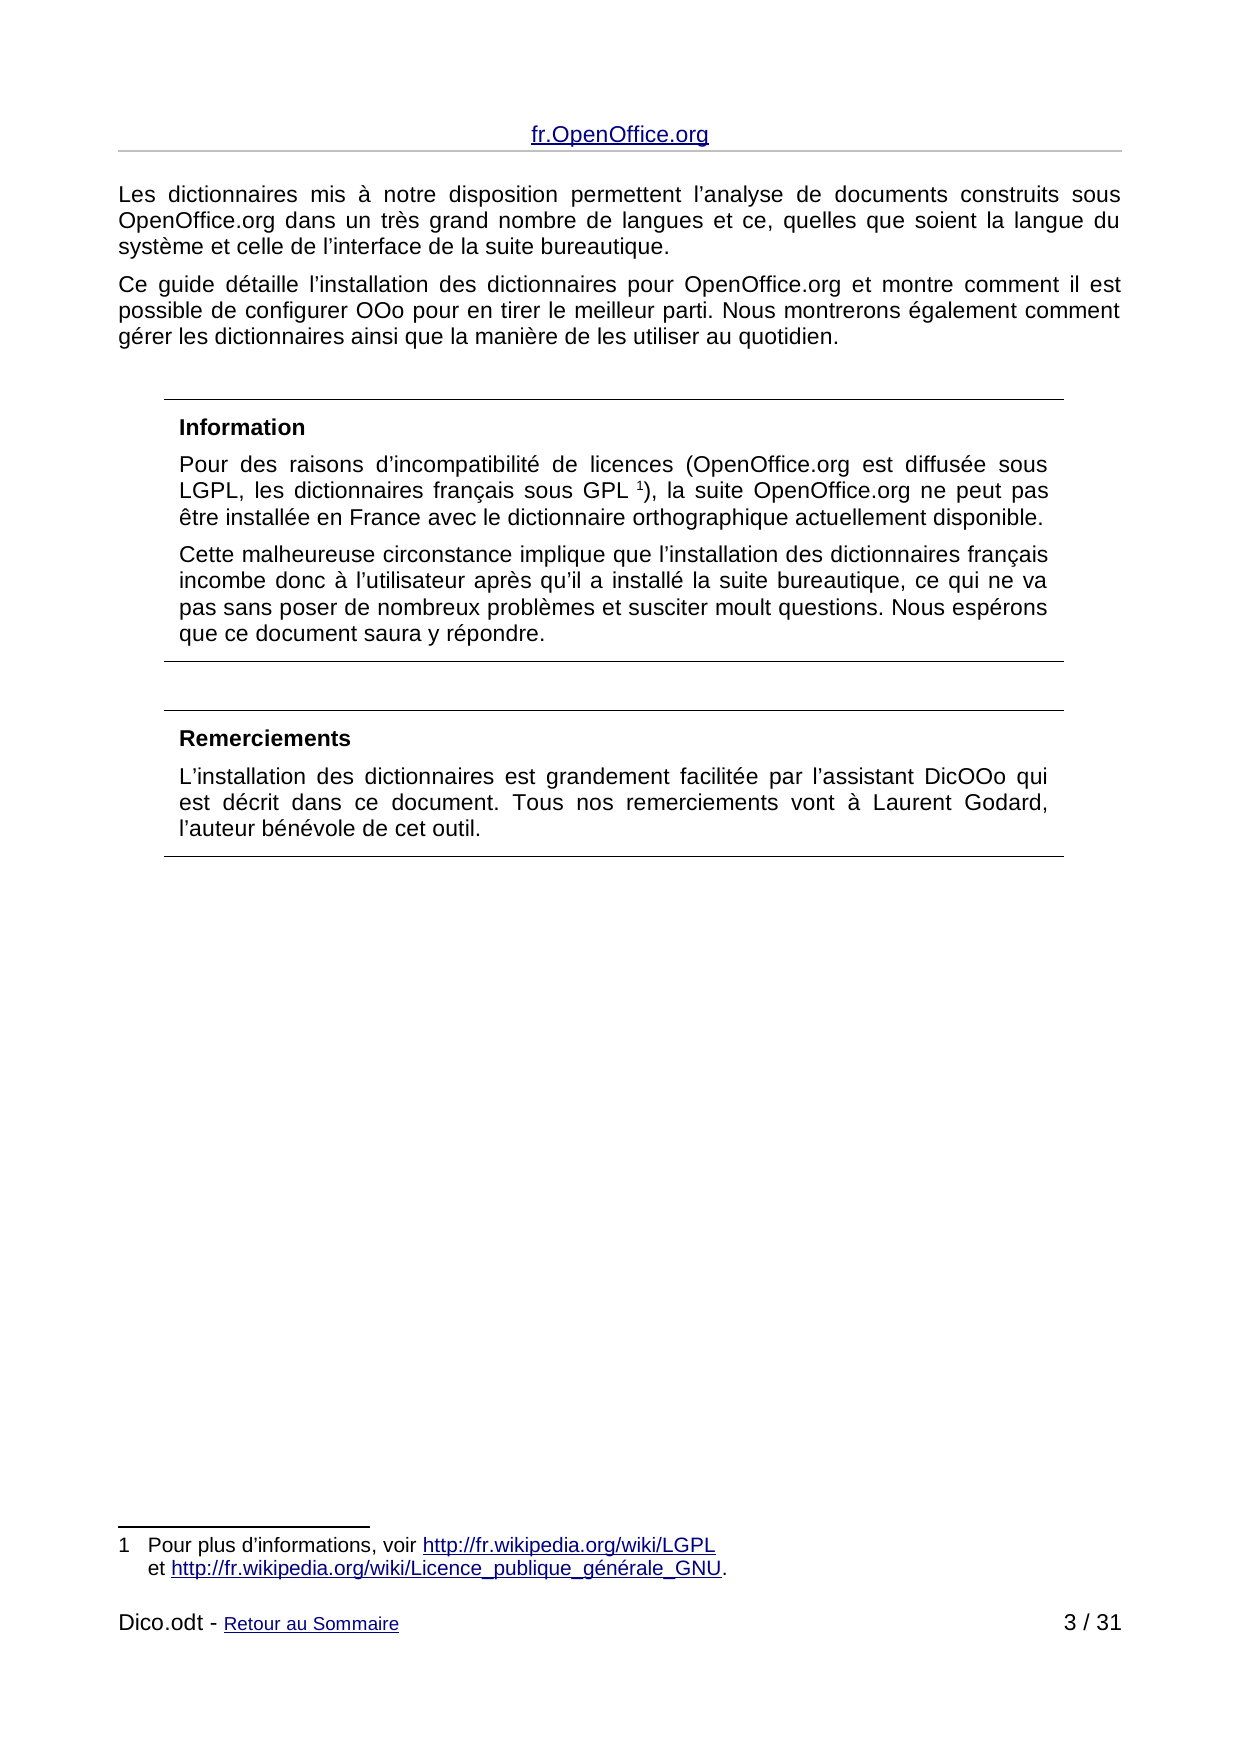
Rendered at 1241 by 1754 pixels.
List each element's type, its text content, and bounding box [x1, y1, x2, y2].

text Information [164, 400, 1064, 437]
text Pour des raisons d’incompatibilité de licences (OpenOffice.org est diffusée sous LGPL, les dictionnaires français sous GPL ), la suite OpenOffice.org ne peut pas être installée en France avec le dictionnaire orthographique actuellement disponible. [164, 437, 1064, 527]
text Remerciements [164, 711, 1064, 748]
text Cette malheureuse circonstance implique que l’installation des dictionnaires français incombe donc à l’utilisateur après qu’il a installé la suite bureautique, ce qui ne va pas sans poser de nombreux problèmes et susciter moult questions. Nous espérons que ce document saura y répondre. [164, 527, 1064, 661]
text Ce guide détaille l’installation des dictionnaires pour OpenOffice.org et montre comment il est possible de configurer OOo pour en tirer le meilleur parti. Nous montrerons également comment gérer les dictionnaires ainsi que la manière de les utiliser au quotidien. [118, 271, 1122, 349]
text Pour plus d’informations, voir http://fr.wikipedia.org/wiki/LGPL et http://fr.wikipedia.org/wiki/Licence_publique_générale_GNU. [118, 1533, 1122, 1580]
text L’installation des dictionnaires est grandement facilitée par l’assistant DicOOo qui est décrit dans ce document. Tous nos remerciements vont à Laurent Godard, l’auteur bénévole de cet outil. [164, 748, 1064, 856]
text Les dictionnaires mis à notre disposition permettent l’analyse de documents construits sous OpenOffice.org dans un très grand nombre de langues et ce, quelles que soient la langue du système et celle de l’interface de la suite bureautique. [118, 182, 1122, 260]
